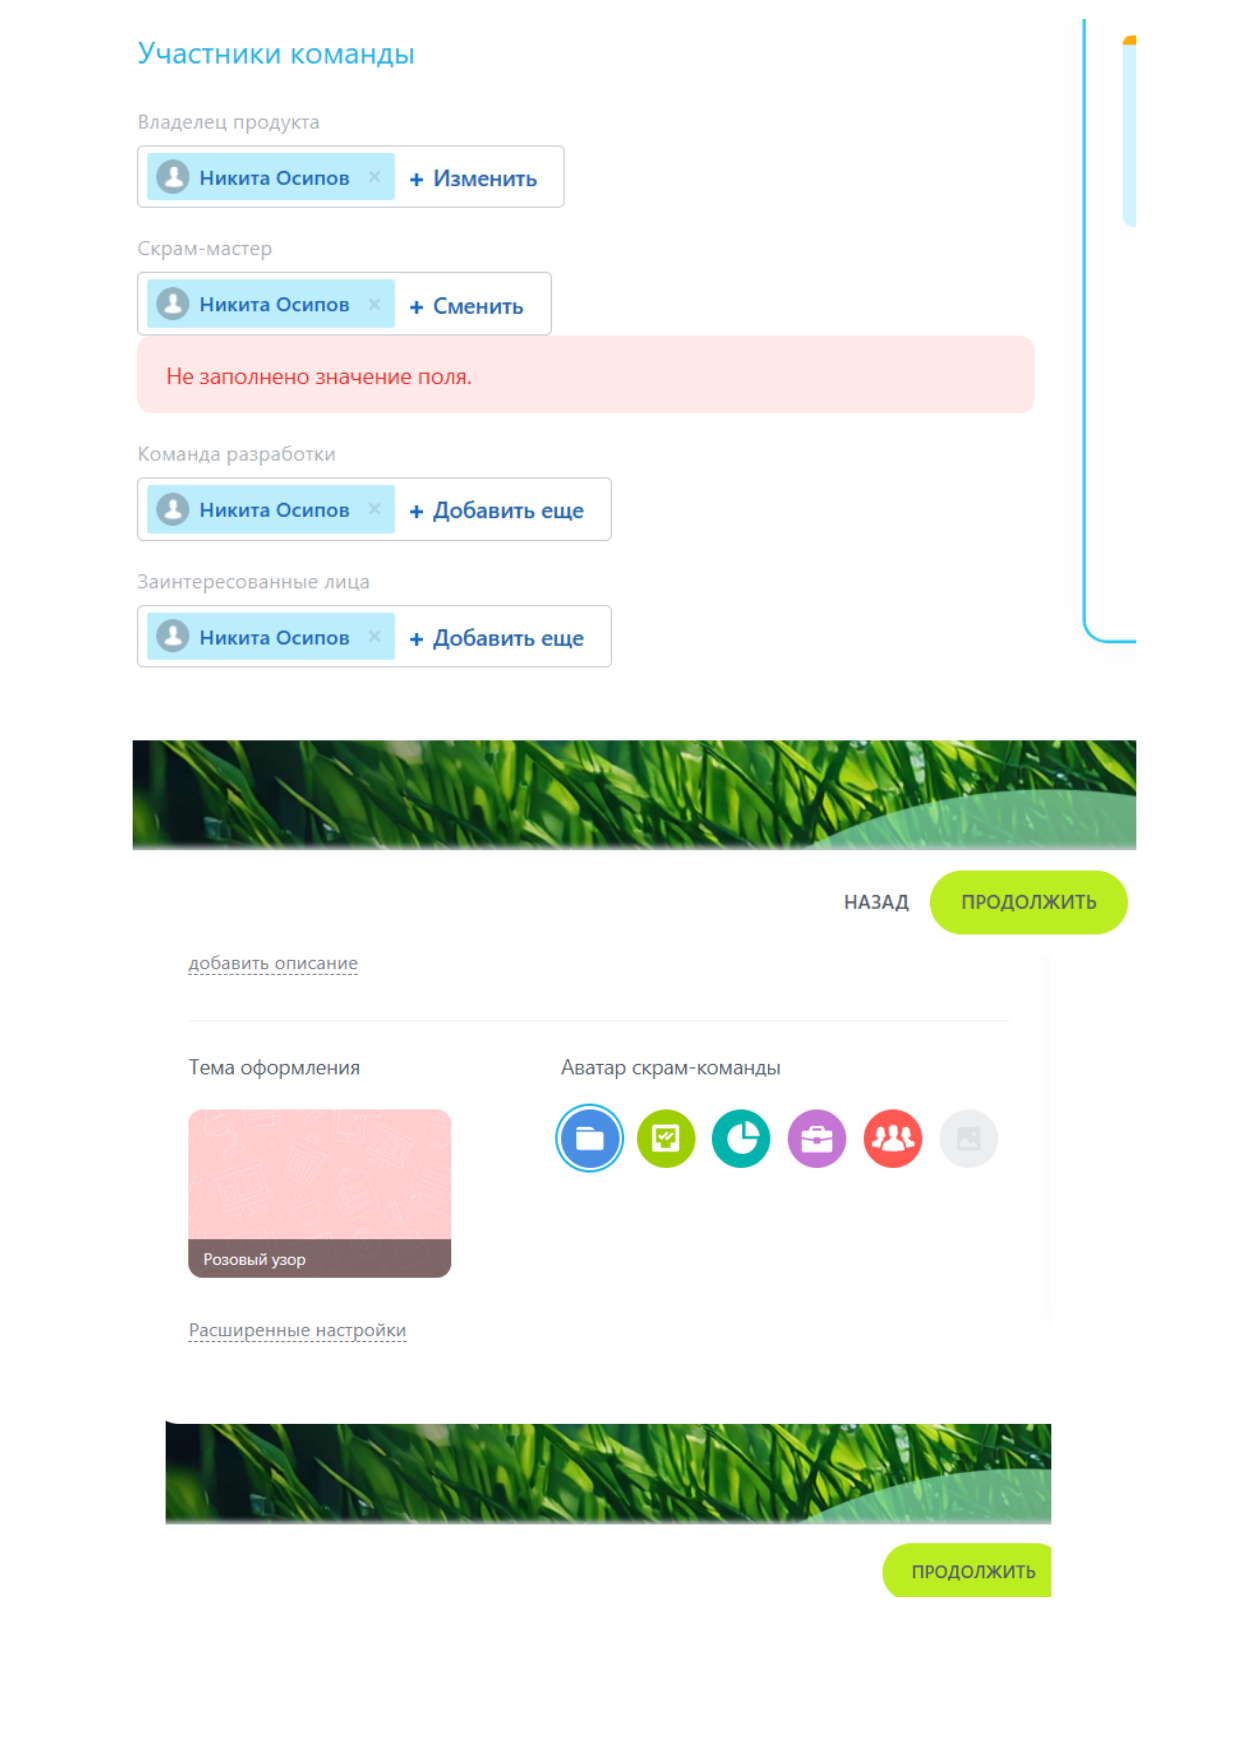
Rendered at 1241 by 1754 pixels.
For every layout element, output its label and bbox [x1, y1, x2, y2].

picture [132, 19, 1137, 1597]
